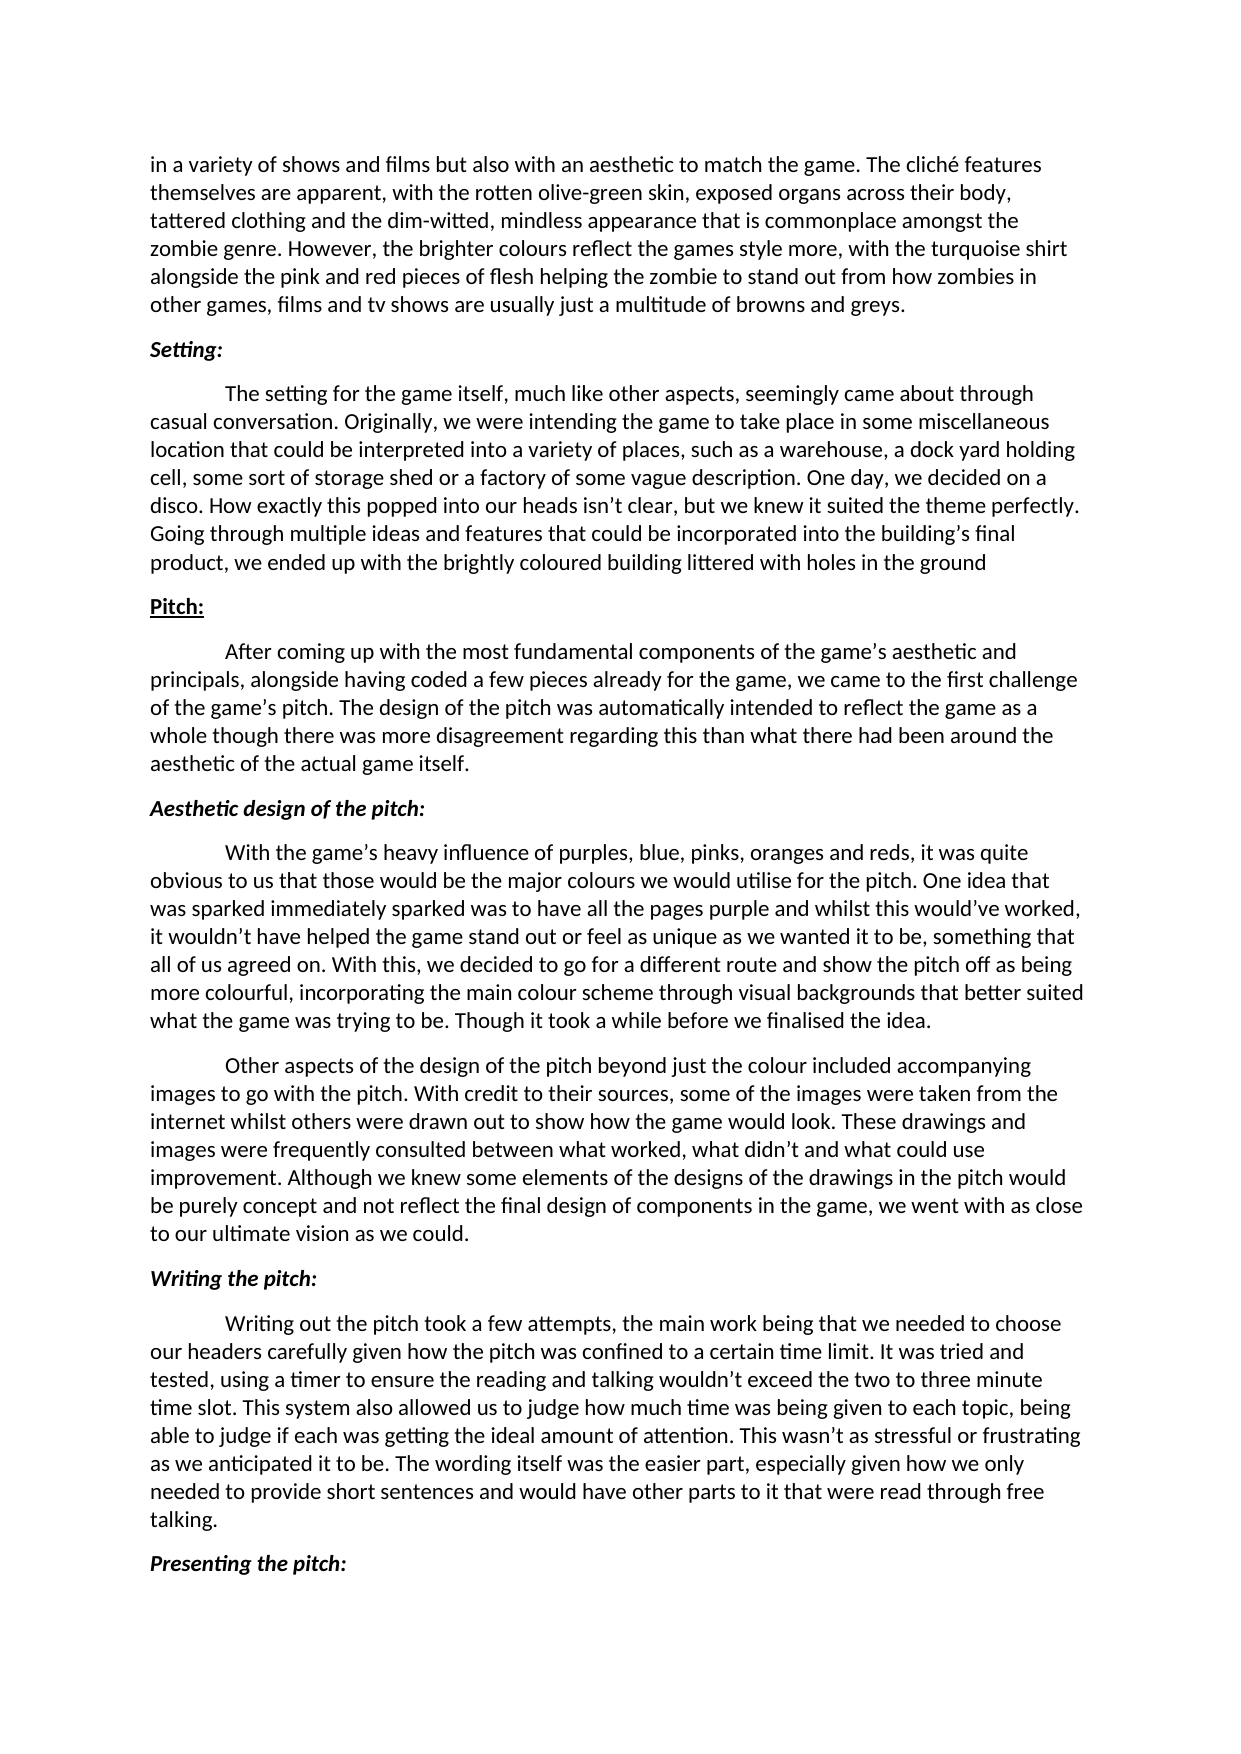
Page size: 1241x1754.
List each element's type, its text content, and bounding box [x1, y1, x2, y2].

text With the game’s heavy influence of purples, blue, pinks, oranges and reds, it was quite obvious to us that those would be the major colours we would utilise for the pitch. One idea that was sparked immediately sparked was to have all the pages purple and whilst this would’ve worked, it wouldn’t have helped the game stand out or feel as unique as we wanted it to be, something that all of us agreed on. With this, we decided to go for a different route and show the pitch off as being more colourful, incorporating the main colour scheme through visual backgrounds that better suited what the game was trying to be. Though it took a while before we finalised the idea. [150, 838, 1090, 1034]
text Other aspects of the design of the pitch beyond just the colour included accompanying images to go with the pitch. With credit to their sources, some of the images were taken from the internet whilst others were drawn out to show how the game would look. These drawings and images were frequently consulted between what worked, what didn’t and what could use improvement. Although we knew some elements of the designs of the drawings in the pitch would be purely concept and not reflect the final design of components in the game, we went with as close to our ultimate vision as we could. [150, 1051, 1090, 1247]
text After coming up with the most fundamental components of the game’s aesthetic and principals, alongside having coded a few pieces already for the game, we came to the first challenge of the game’s pitch. The design of the pitch was automatically intended to reflect the game as a whole though there was more disagreement regarding this than what there had been around the aesthetic of the actual game itself. [150, 637, 1090, 777]
text in a variety of shows and films but also with an aesthetic to match the game. The cliché features themselves are apparent, with the rotten olive-green skin, exposed organs across their body, tattered clothing and the dim-witted, mindless appearance that is commonplace amongst the zombie genre. However, the brighter colours reflect the games style more, with the turquoise shirt alongside the pink and red pieces of flesh helping the zombie to stand out from how zombies in other games, films and tv shows are usually just a multitude of browns and greys. [150, 150, 1090, 318]
text Setting: [150, 335, 1090, 363]
text Writing the pitch: [150, 1264, 1090, 1292]
text The setting for the game itself, much like other aspects, seemingly came about through casual conversation. Originally, we were intending the game to take place in some miscellaneous location that could be interpreted into a variety of places, such as a warehouse, a dock yard holding cell, some sort of storage shed or a factory of some vague description. One day, we decided on a disco. How exactly this popped into our heads isn’t clear, but we knew it suited the theme perfectly. Going through multiple ideas and features that could be incorporated into the building’s final product, we ended up with the brightly coloured building littered with holes in the ground [150, 379, 1090, 576]
text Writing out the pitch took a few attempts, the main work being that we needed to choose our headers carefully given how the pitch was confined to a certain time limit. It was tried and tested, using a timer to ensure the reading and talking wouldn’t exceed the two to three minute time slot. This system also allowed us to judge how much time was being given to each topic, being able to judge if each was getting the ideal amount of attention. This wasn’t as stressful or frustrating as we anticipated it to be. The wording itself was the easier part, especially given how we only needed to provide short sentences and would have other parts to it that were read through free talking. [150, 1309, 1090, 1533]
text Pitch: [150, 592, 1090, 620]
text Aesthetic design of the pitch: [150, 794, 1090, 822]
text Presenting the pitch: [150, 1549, 1090, 1578]
